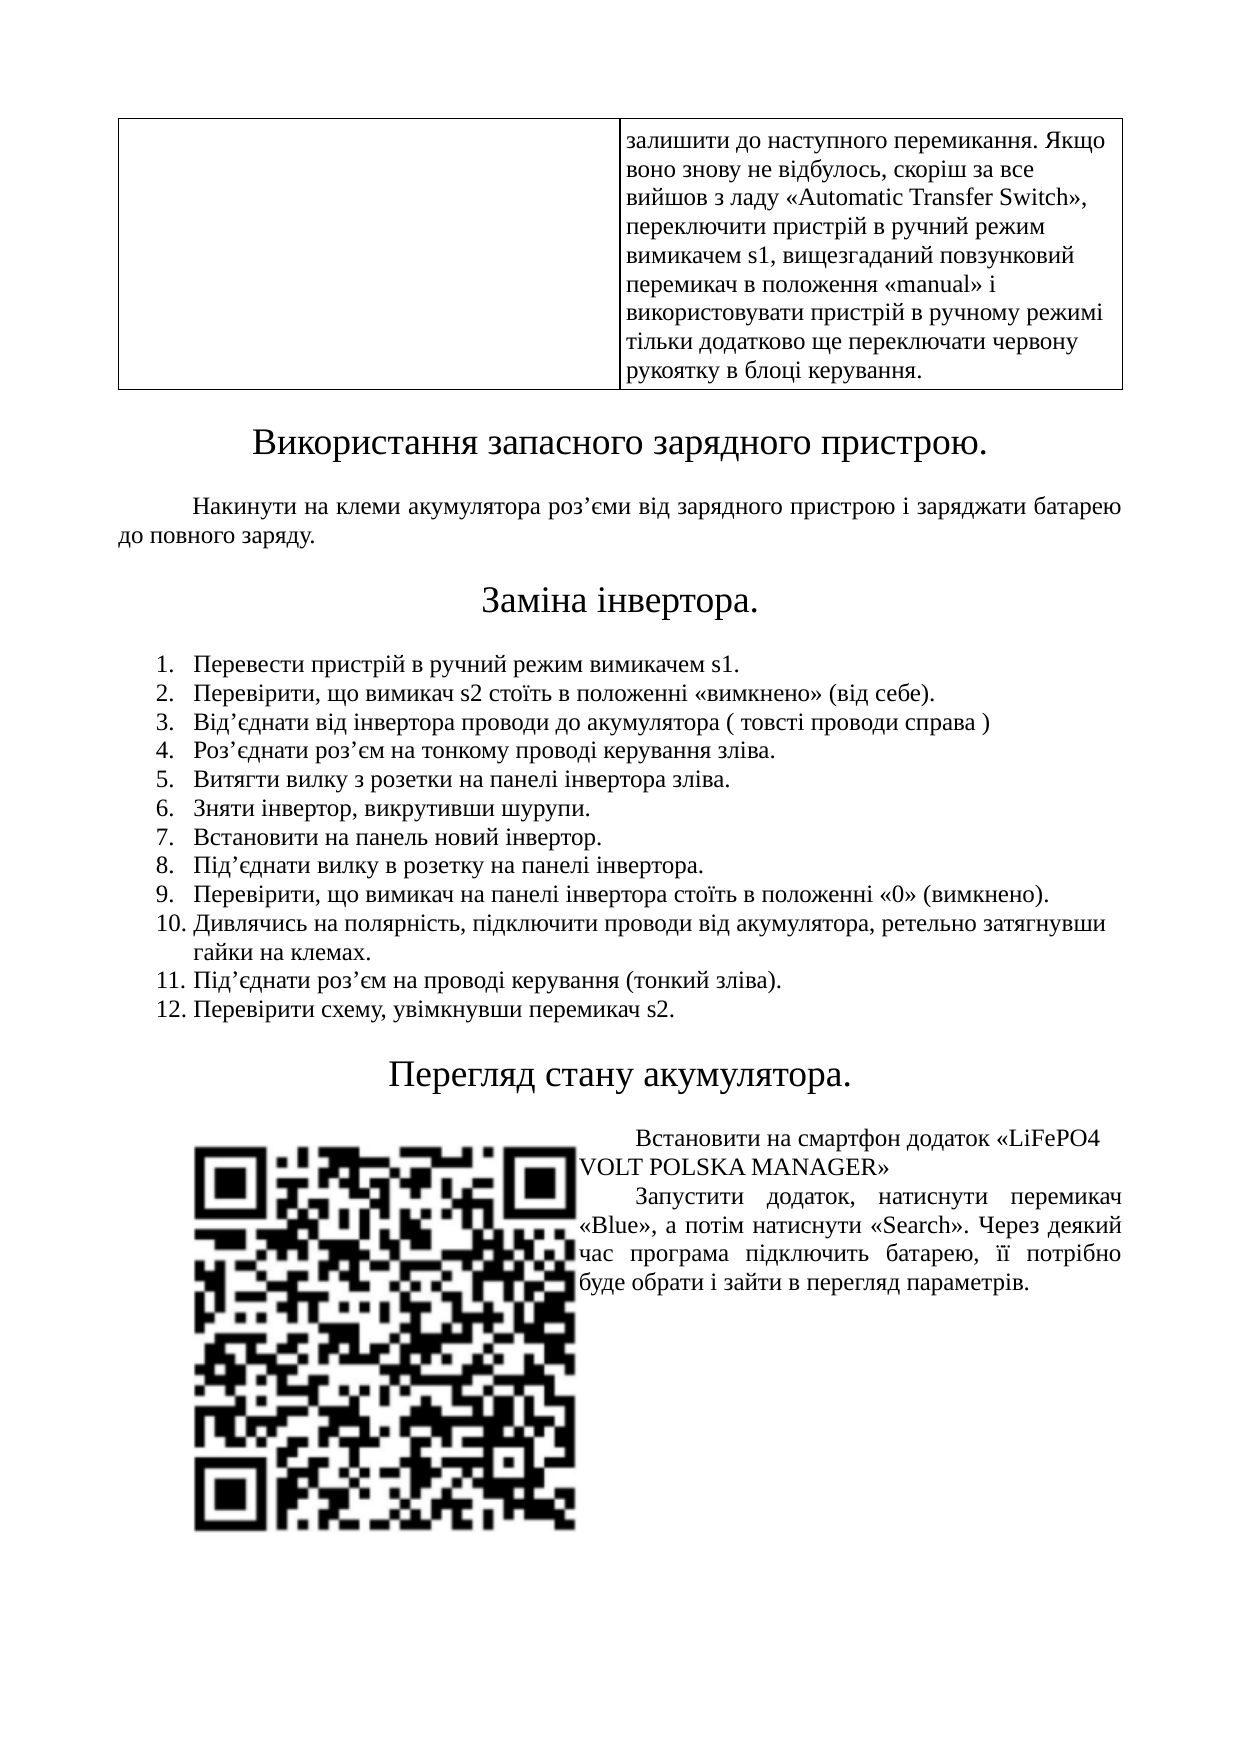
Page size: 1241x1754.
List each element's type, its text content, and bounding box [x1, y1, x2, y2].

list Перевести пристрій в ручний режим вимикачем s1. [156, 649, 1122, 678]
list Зняти інвертор, викрутивши шурупи. [156, 793, 1122, 822]
text Запустити додаток, натиснути перемикач «Blue», а потім натиснути «Search». Через деякий час програма підключить батарею, її потрібно буде обрати і зайти в перегляд параметрів. [579, 1181, 1122, 1296]
table_cell [119, 119, 619, 389]
list Витягти вилку з розетки на панелі інвертора зліва. [156, 764, 1122, 793]
text Заміна інвертора. [118, 577, 1122, 620]
list Від’єднати від інвертора проводи до акумулятора ( товсті проводи справа ) [156, 707, 1122, 735]
list Під’єднати роз’єм на проводі керування (тонкий зліва). [156, 965, 1122, 994]
text Накинути на клеми акумулятора роз’єми від зарядного пристрою і заряджати батарею до повного заряду. [118, 491, 1122, 548]
list Встановити на панель новий інвертор. [156, 822, 1122, 850]
picture [185, 1141, 579, 1536]
list Перевірити, що вимикач s2 стоїть в положенні «вимкнено» (від себе). [156, 678, 1122, 707]
text Встановити на смартфон додаток «LiFePO4 VOLT POLSKA MANAGER» [118, 1123, 1122, 1181]
text Перегляд стану акумулятора. [118, 1052, 1122, 1095]
list Дивлячись на полярність, підключити проводи від акумулятора, ретельно затягнувши гайки на клемах. [156, 908, 1122, 965]
list Перевірити схему, увімкнувши перемикач s2. [156, 994, 1122, 1023]
table_cell залишити до наступного перемикання. Якщо воно знову не відбулось, скоріш за все вийшов з ладу «Automatic Transfer Switch», переключити пристрій в ручний режим вимикачем s1, вищезгаданий повзунковий перемикач в положення «manual» і використовувати пристрій в ручному режимі тільки додатково ще переключати червону рукоятку в блоці керування. [621, 119, 1122, 389]
list Роз’єднати роз’єм на тонкому проводі керування зліва. [156, 735, 1122, 764]
text [118, 1181, 185, 1296]
list Під’єднати вилку в розетку на панелі інвертора. [156, 850, 1122, 879]
text Використання запасного зарядного пристрою. [118, 419, 1122, 462]
list Перевірити, що вимикач на панелі інвертора стоїть в положенні «0» (вимкнено). [156, 879, 1122, 908]
